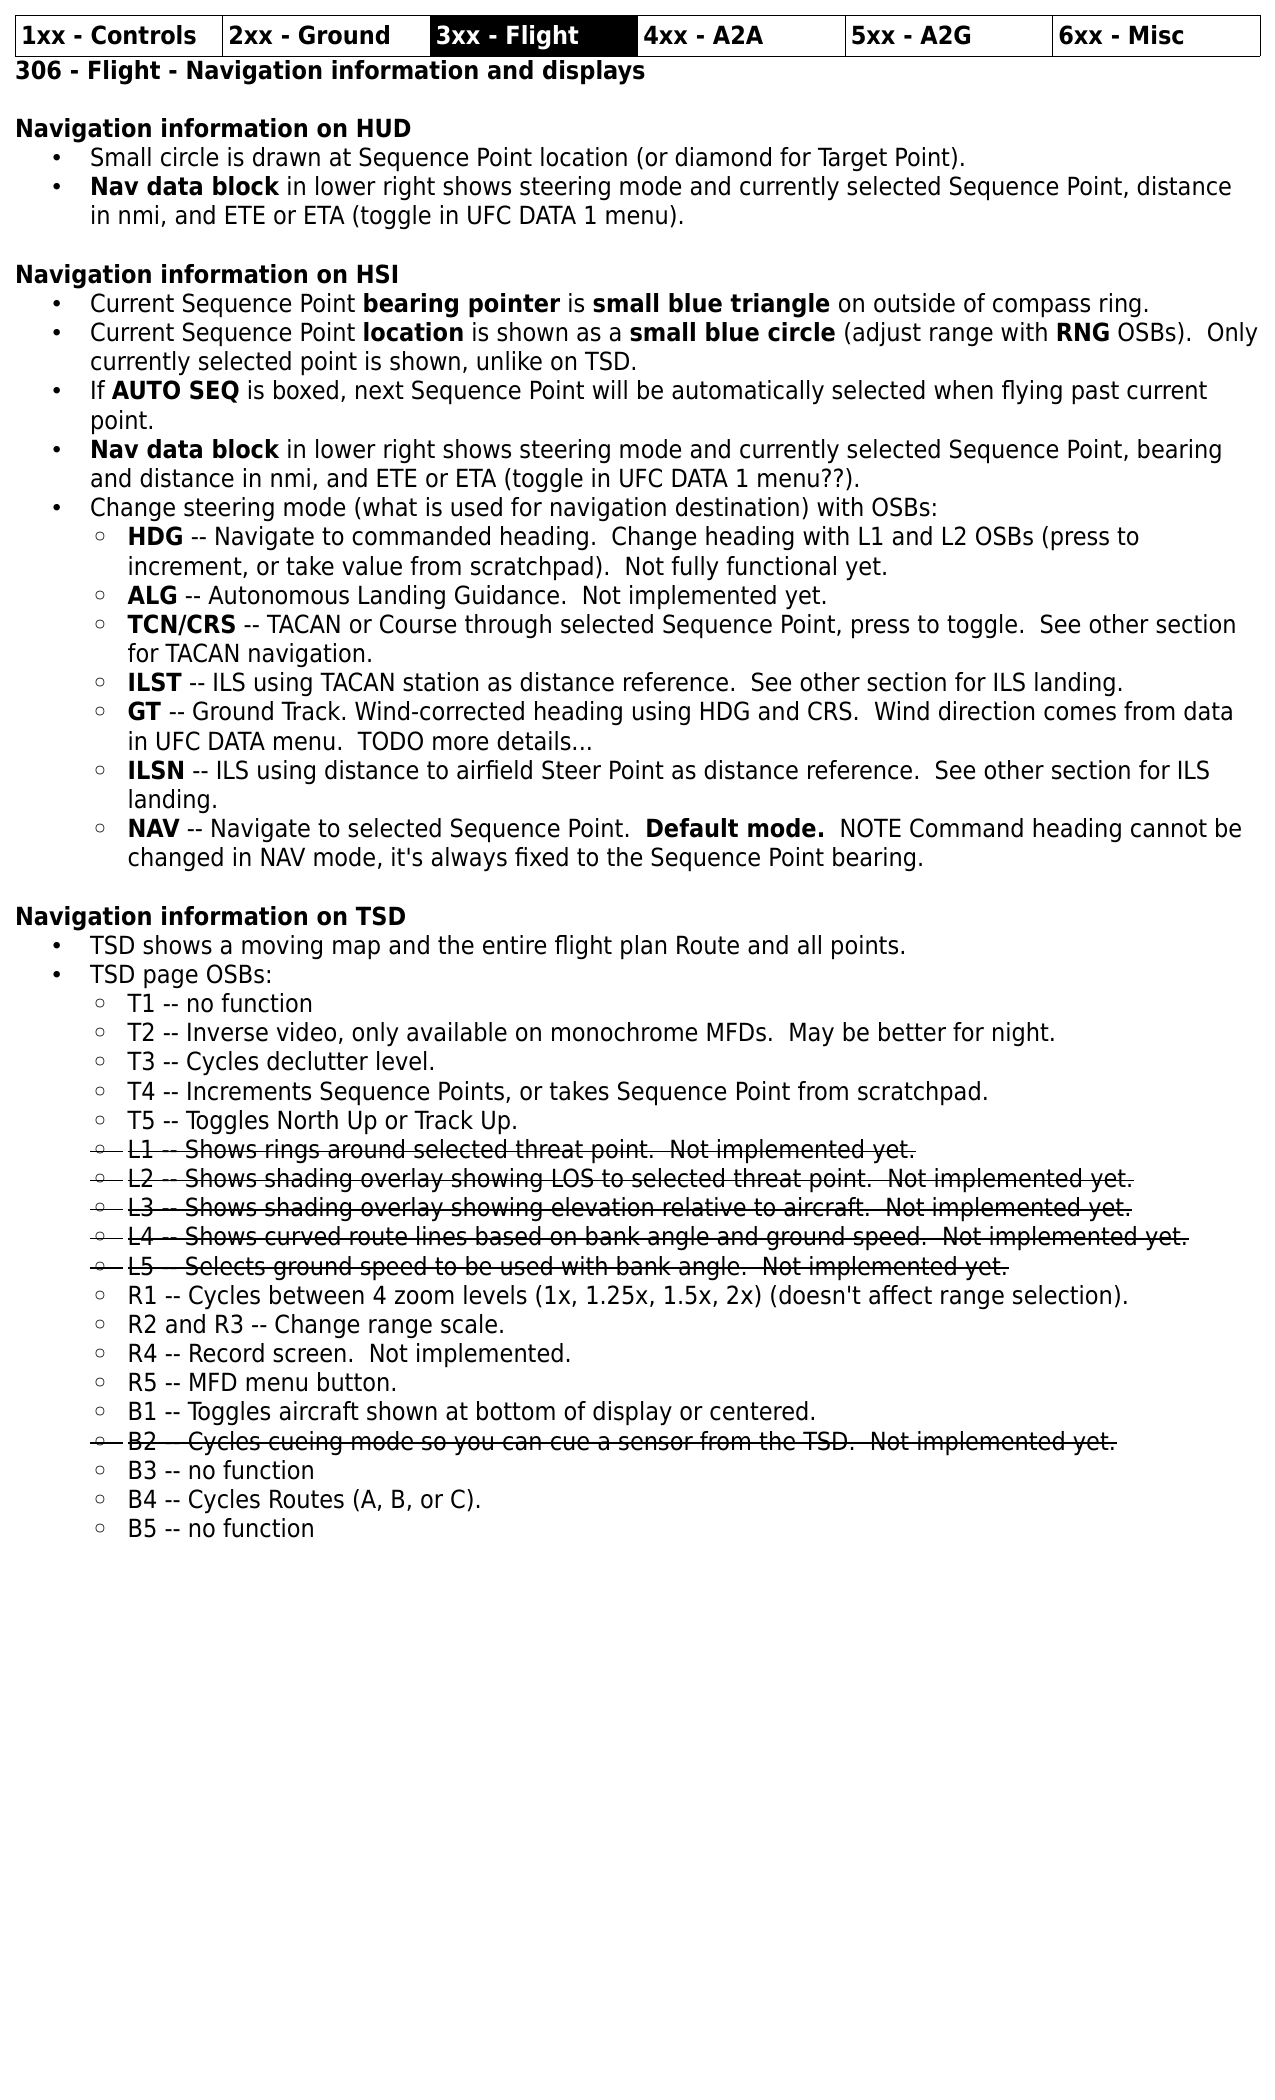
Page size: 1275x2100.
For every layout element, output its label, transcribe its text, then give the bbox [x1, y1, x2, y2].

list B5 -- no function [90, 1514, 1260, 1543]
text Navigation information on TSD [15, 902, 1260, 931]
list T5 -- Toggles North Up or Track Up. [90, 1106, 1260, 1135]
list L1 -- Shows rings around selected threat point. Not implemented yet. [90, 1135, 1260, 1164]
list TSD shows a moving map and the entire flight plan Route and all points. [52, 931, 1260, 960]
list B1 -- Toggles aircraft shown at bottom of display or centered. [90, 1397, 1260, 1427]
list ILSN -- ILS using distance to airfield Steer Point as distance reference. See other section for ILS landing. [90, 756, 1260, 814]
list T4 -- Increments Sequence Points, or takes Sequence Point from scratchpad. [90, 1077, 1260, 1106]
list T1 -- no function [90, 989, 1260, 1018]
list ILST -- ILS using TACAN station as distance reference. See other section for ILS landing. [90, 668, 1260, 697]
list TCN/CRS -- TACAN or Course through selected Sequence Point, press to toggle. See other section for TACAN navigation. [90, 610, 1260, 668]
table_header 1xx - Controls [16, 16, 222, 56]
list NAV -- Navigate to selected Sequence Point. Default mode. NOTE Command heading cannot be changed in NAV mode, it's always fixed to the Sequence Point bearing. [90, 814, 1260, 872]
list R1 -- Cycles between 4 zoom levels (1x, 1.25x, 1.5x, 2x) (doesn't affect range selection). [90, 1281, 1260, 1310]
list T2 -- Inverse video, only available on monochrome MFDs. May be better for night. [90, 1018, 1260, 1047]
list Small circle is drawn at Sequence Point location (or diamond for Target Point). [52, 143, 1260, 172]
list B4 -- Cycles Routes (A, B, or C). [90, 1485, 1260, 1514]
list Nav data block in lower right shows steering mode and currently selected Sequence Point, distance in nmi, and ETE or ETA (toggle in UFC DATA 1 menu). [52, 172, 1260, 231]
text 306 - Flight - Navigation information and displays [15, 57, 1260, 85]
list L5 -- Selects ground speed to be used with bank angle. Not implemented yet. [90, 1252, 1260, 1281]
list L2 -- Shows shading overlay showing LOS to selected threat point. Not implemented yet. [90, 1164, 1260, 1193]
list HDG -- Navigate to commanded heading. Change heading with L1 and L2 OSBs (press to increment, or take value from scratchpad). Not fully functional yet. [90, 522, 1260, 581]
list R5 -- MFD menu button. [90, 1368, 1260, 1397]
list Current Sequence Point bearing pointer is small blue triangle on outside of compass ring. [52, 289, 1260, 318]
list Change steering mode (what is used for navigation destination) with OSBs: [52, 493, 1260, 522]
text Navigation information on HUD [15, 114, 1260, 143]
table_header 5xx - A2G [846, 16, 1052, 56]
table_header 3xx - Flight [431, 16, 637, 56]
list L4 -- Shows curved route lines based on bank angle and ground speed. Not implemented yet. [90, 1222, 1260, 1252]
list ALG -- Autonomous Landing Guidance. Not implemented yet. [90, 581, 1260, 610]
list L3 -- Shows shading overlay showing elevation relative to aircraft. Not implemented yet. [90, 1193, 1260, 1222]
list Nav data block in lower right shows steering mode and currently selected Sequence Point, bearing and distance in nmi, and ETE or ETA (toggle in UFC DATA 1 menu??). [52, 435, 1260, 493]
list TSD page OSBs: [52, 960, 1260, 989]
table_header 2xx - Ground [223, 16, 430, 56]
list Current Sequence Point location is shown as a small blue circle (adjust range with RNG OSBs). Only currently selected point is shown, unlike on TSD. [52, 318, 1260, 377]
list GT -- Ground Track. Wind-corrected heading using HDG and CRS. Wind direction comes from data in UFC DATA menu. TODO more details... [90, 697, 1260, 756]
list B3 -- no function [90, 1456, 1260, 1485]
list R4 -- Record screen. Not implemented. [90, 1339, 1260, 1368]
list If AUTO SEQ is boxed, next Sequence Point will be automatically selected when flying past current point. [52, 377, 1260, 435]
table_header 4xx - A2A [638, 16, 845, 56]
table_header 6xx - Misc [1053, 16, 1260, 56]
list B2 -- Cycles cueing mode so you can cue a sensor from the TSD. Not implemented yet. [90, 1427, 1260, 1456]
text Navigation information on HSI [15, 260, 1260, 289]
list R2 and R3 -- Change range scale. [90, 1310, 1260, 1339]
list T3 -- Cycles declutter level. [90, 1047, 1260, 1077]
